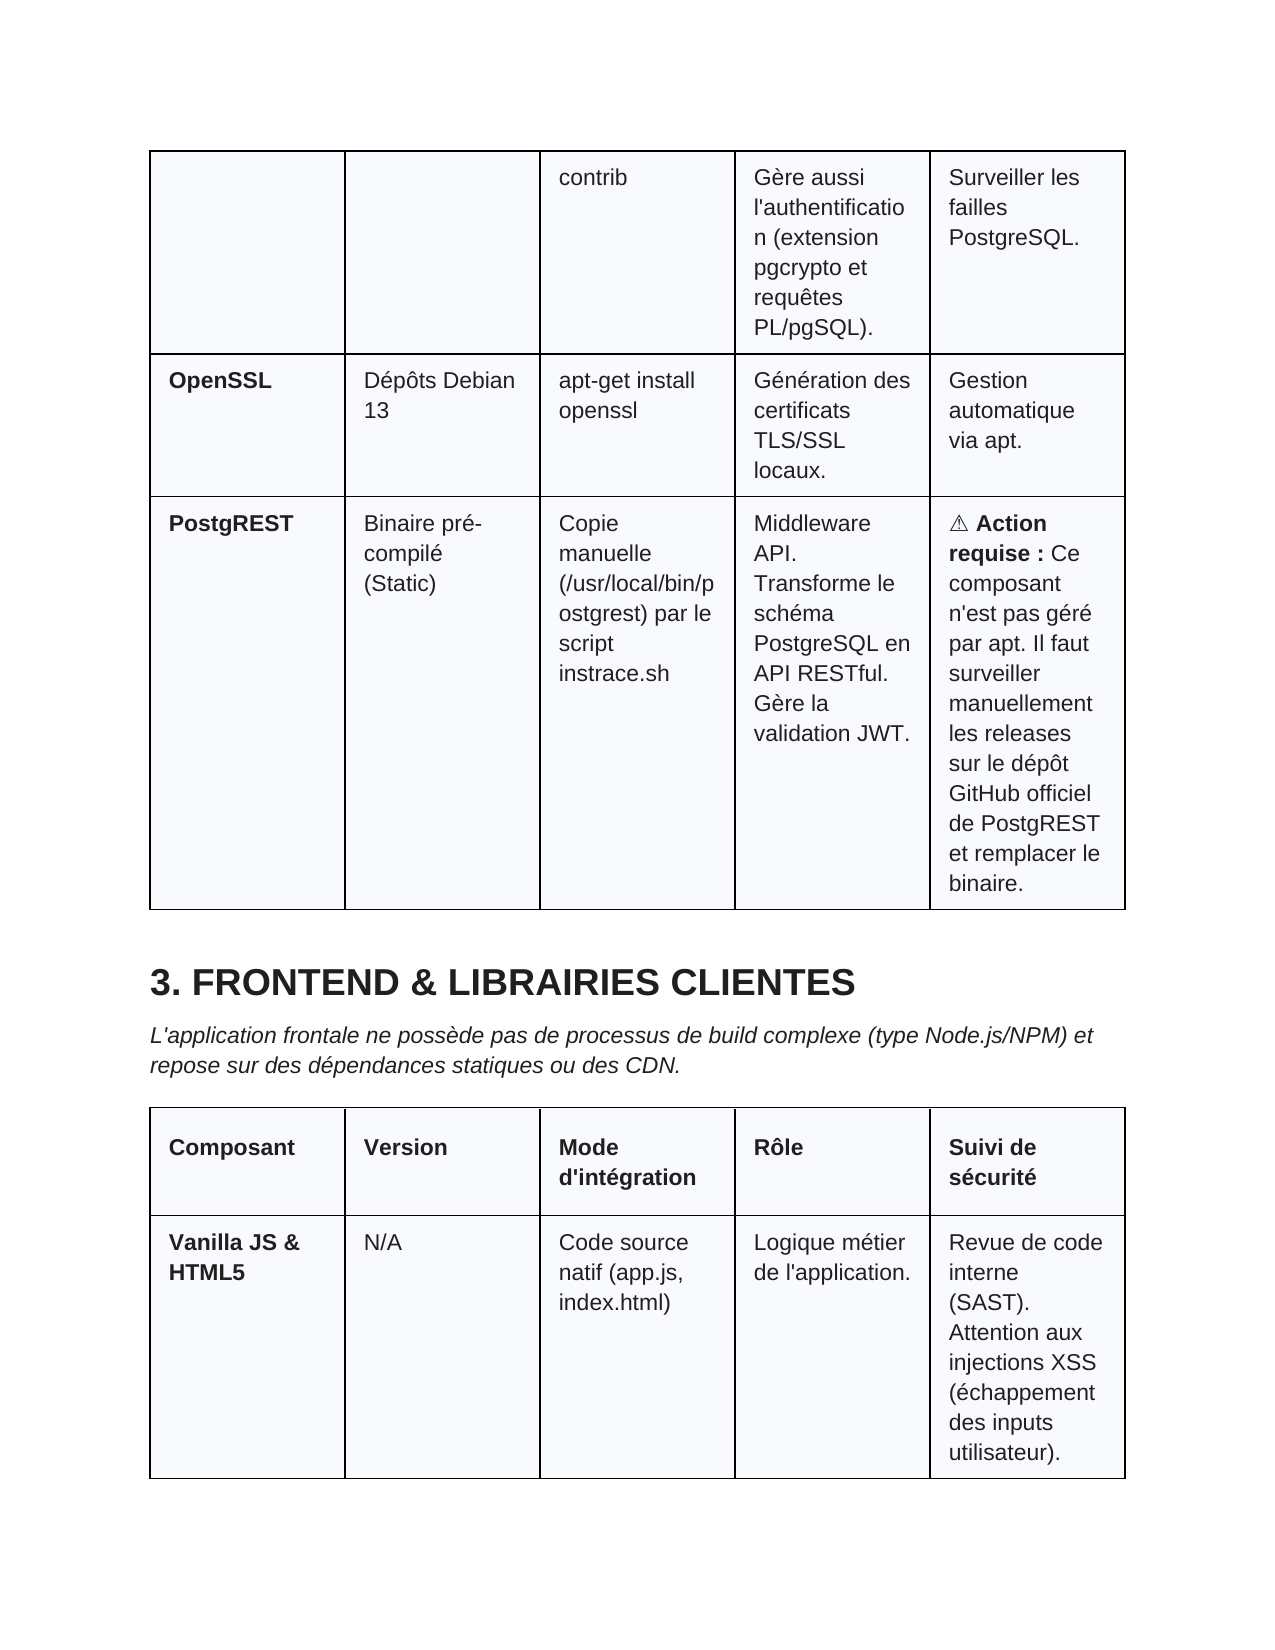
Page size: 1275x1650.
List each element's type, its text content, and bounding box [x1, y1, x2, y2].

table_cell Vanilla JS & HTML5 [151, 1216, 344, 1478]
text L'application frontale ne possède pas de processus de build complexe (type Node.js/NPM) et repose sur des dépendances statiques ou des CDN. [150, 1022, 1125, 1078]
table_header Version [346, 1108, 540, 1215]
table_header Suivi de sécurité [931, 1108, 1124, 1215]
table_cell Binaire pré-compilé (Static) [346, 497, 539, 909]
table_header Rôle [736, 1108, 930, 1215]
subtitle 3. FRONTEND & LIBRAIRIES CLIENTES [150, 960, 1125, 1003]
table_cell contrib [541, 152, 734, 353]
table_cell Gère aussi l'authentification (extension pgcrypto et requêtes PL/pgSQL). [736, 152, 929, 353]
table_cell Gestion automatique via apt. [931, 355, 1124, 496]
table_cell N/A [346, 1216, 539, 1478]
table_cell OpenSSL [151, 355, 344, 496]
table_cell Dépôts Debian 13 [346, 355, 539, 496]
table_cell [346, 152, 539, 353]
table_cell apt-get install openssl [541, 355, 734, 496]
table_header Composant [151, 1108, 345, 1215]
table_cell Code source natif (app.js, index.html) [541, 1216, 734, 1478]
table_cell Surveiller les failles PostgreSQL. [931, 152, 1124, 353]
table_cell Génération des certificats TLS/SSL locaux. [736, 355, 929, 496]
table_header Mode d'intégration [541, 1108, 735, 1215]
table_cell Logique métier de l'application. [736, 1216, 929, 1478]
table_cell [151, 152, 344, 353]
table_cell Middleware API. Transforme le schéma PostgreSQL en API RESTful. Gère la validation JWT. [736, 497, 929, 909]
table_cell Revue de code interne (SAST). Attention aux injections XSS (échappement des inputs utilisateur). [931, 1216, 1124, 1478]
table_cell PostgREST [151, 497, 344, 909]
table_cell Copie manuelle (/usr/local/bin/postgrest) par le script instrace.sh [541, 497, 734, 909]
table_cell ⚠️ Action requise : Ce composant n'est pas géré par apt. Il faut surveiller manuellement les releases sur le dépôt GitHub officiel de PostgREST et remplacer le binaire. [931, 497, 1124, 909]
